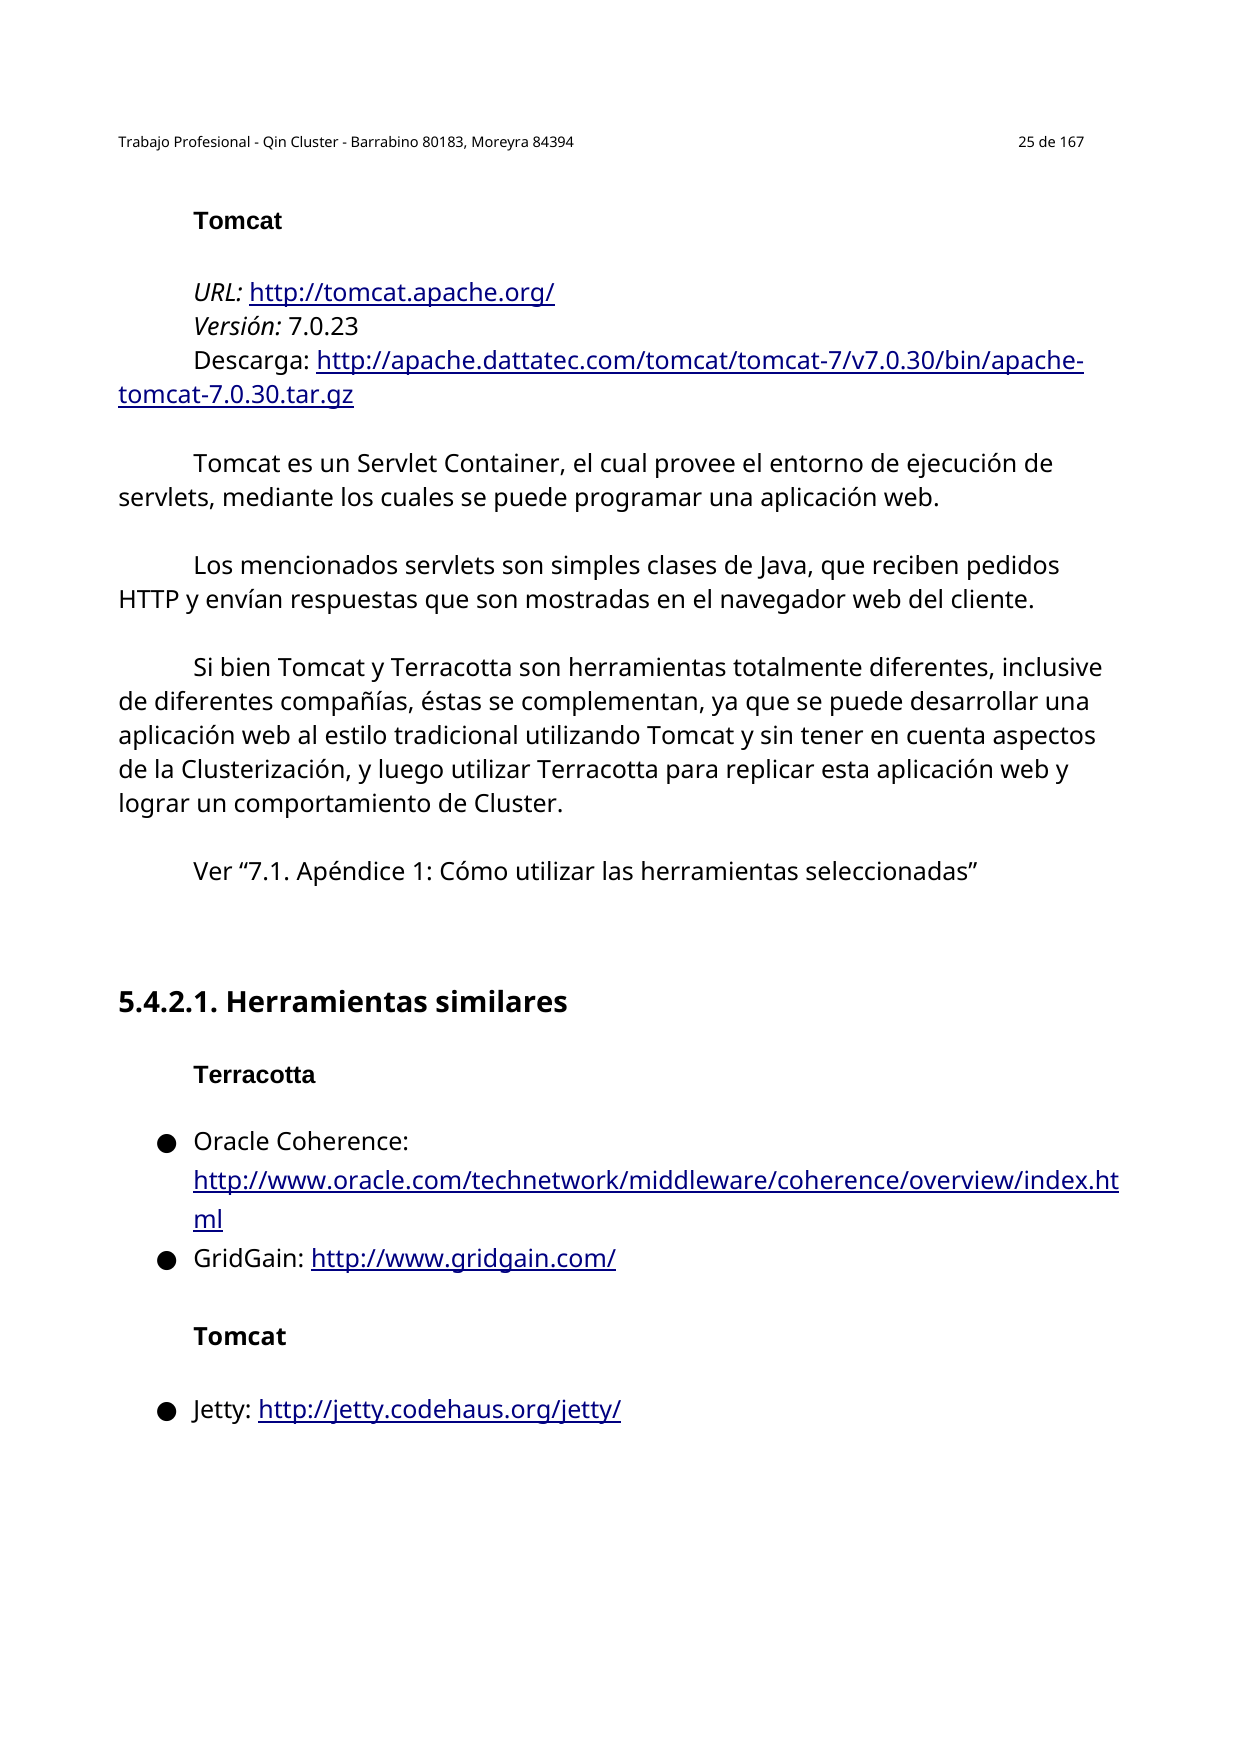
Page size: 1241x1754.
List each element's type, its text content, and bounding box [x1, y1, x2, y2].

text Si bien Tomcat y Terracotta son herramientas totalmente diferentes, inclusive de diferentes compañías, éstas se complementan, ya que se puede desarrollar una aplicación web al estilo tradicional utilizando Tomcat y sin tener en cuenta aspectos de la Clusterización, y luego utilizar Terracotta para replicar esta aplicación web y lograr un comportamiento de Cluster. [118, 649, 1122, 820]
text Terracotta [118, 1061, 1122, 1089]
text Tomcat [118, 1319, 1122, 1353]
text Versión: 7.0.23 [118, 309, 1122, 343]
text Ver “7.1. Apéndice 1: Cómo utilizar las herramientas seleccionadas” [118, 854, 1122, 888]
text Tomcat es un Servlet Container, el cual provee el entorno de ejecución de servlets, mediante los cuales se puede programar una aplicación web. [118, 445, 1122, 513]
text Los mencionados servlets son simples clases de Java, que reciben pedidos HTTP y envían respuestas que son mostradas en el navegador web del cliente. [118, 547, 1122, 616]
subtitle 5.4.2.1. Herramientas similares [118, 981, 1122, 1021]
list Oracle Coherence: http://www.oracle.com/technetwork/middleware/coherence/overview/index.html [156, 1123, 1122, 1236]
list Jetty: http://jetty.codehaus.org/jetty/ [156, 1392, 1122, 1426]
text Descarga: http://apache.dattatec.com/tomcat/tomcat-7/v7.0.30/bin/apache-tomcat-7.0.30.tar.gz [118, 343, 1122, 411]
text URL: http://tomcat.apache.org/ [118, 275, 1122, 309]
title Tomcat [118, 207, 1122, 234]
list GridGain: http://www.gridgain.com/ [156, 1241, 1122, 1275]
